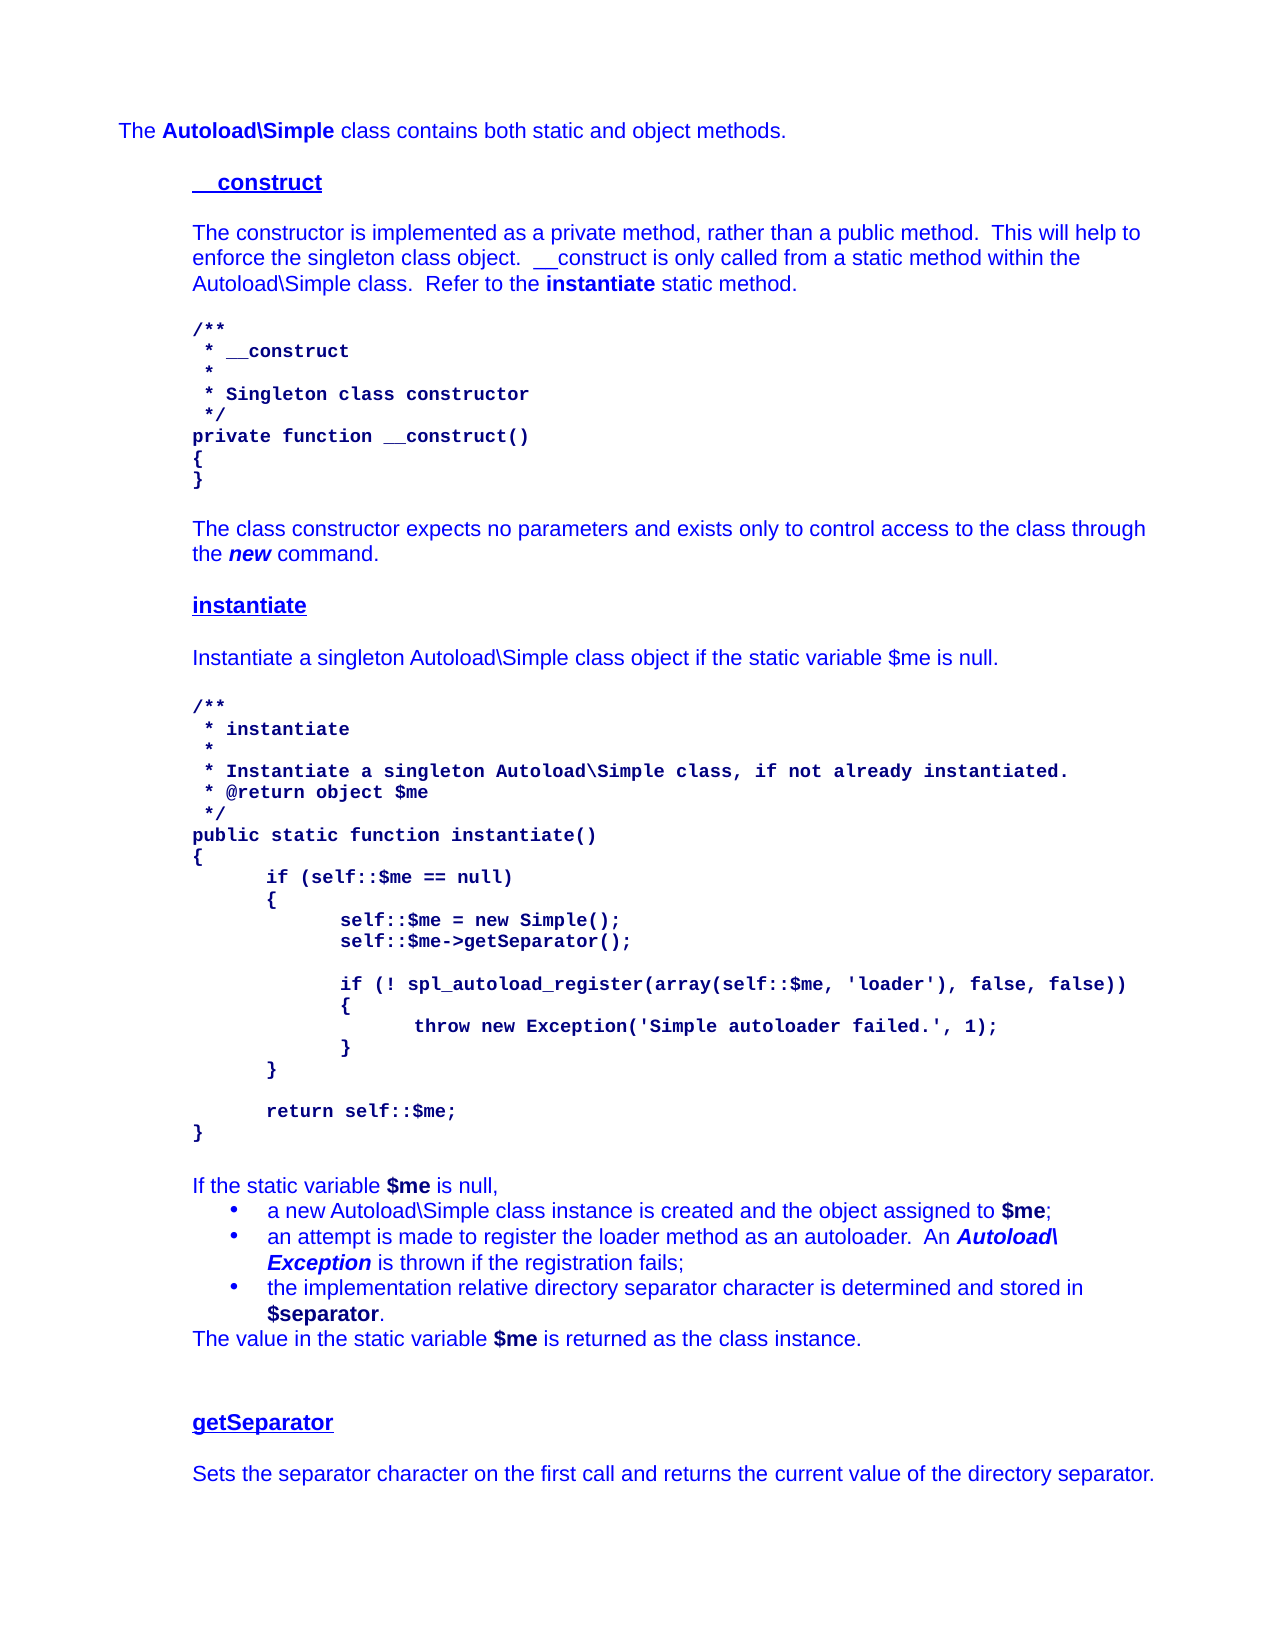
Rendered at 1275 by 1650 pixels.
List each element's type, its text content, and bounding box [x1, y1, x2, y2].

text The class constructor expects no parameters and exists only to control access to the class through the new command. [192, 516, 1157, 567]
text */ [118, 406, 1157, 427]
text The Autoload\Simple class contains both static and object methods. [118, 118, 1157, 143]
text } [192, 1123, 1157, 1144]
text * @return object $me [192, 783, 1157, 804]
text self::$me = new Simple(); [192, 911, 1157, 932]
text * Instantiate a singleton Autoload\Simple class, if not already instantiated. [192, 762, 1157, 783]
text } [192, 1038, 1157, 1059]
text If the static variable $me is null, [192, 1173, 1157, 1198]
text } [192, 1059, 1157, 1081]
text /** [192, 321, 1157, 342]
text public static function instantiate() [192, 826, 1157, 847]
text * Singleton class constructor [118, 385, 1157, 406]
text * instantiate [192, 719, 1157, 741]
text The constructor is implemented as a private method, rather than a public method. This will help to enforce the singleton class object. __construct is only called from a static method within the Autoload\Simple class. Refer to the instantiate static method. [192, 220, 1157, 296]
text * __construct [118, 342, 1157, 363]
text private function __construct() [118, 427, 1157, 448]
text instantiate [192, 592, 1157, 618]
text self::$me->getSeparator(); [192, 932, 1157, 953]
text if (self::$me == null) [192, 868, 1157, 889]
text { [192, 847, 1157, 868]
text * [192, 741, 1157, 762]
text if (! spl_autoload_register(array(self::$me, 'loader'), false, false)) [192, 974, 1157, 996]
text { [192, 996, 1157, 1017]
text return self::$me; [192, 1102, 1157, 1123]
list an attempt is made to register the loader method as an autoloader. An Autoload\Exception is thrown if the registration fails; [229, 1224, 1157, 1275]
text */ [192, 804, 1157, 826]
text } [118, 470, 1157, 491]
text __construct [192, 168, 1157, 195]
text { [192, 889, 1157, 911]
text Sets the separator character on the first call and returns the current value of the directory separator. [192, 1461, 1157, 1486]
text The value in the static variable $me is returned as the class instance. [192, 1326, 1157, 1351]
text Instantiate a singleton Autoload\Simple class object if the static variable $me is null. [192, 644, 1157, 670]
text { [118, 448, 1157, 470]
list the implementation relative directory separator character is determined and stored in $separator. [229, 1275, 1157, 1326]
text * [118, 363, 1157, 385]
text getSeparator [192, 1409, 1157, 1435]
list a new Autoload\Simple class instance is created and the object assigned to $me; [229, 1198, 1157, 1224]
text /** [192, 698, 1157, 719]
text throw new Exception('Simple autoloader failed.', 1); [192, 1017, 1157, 1038]
